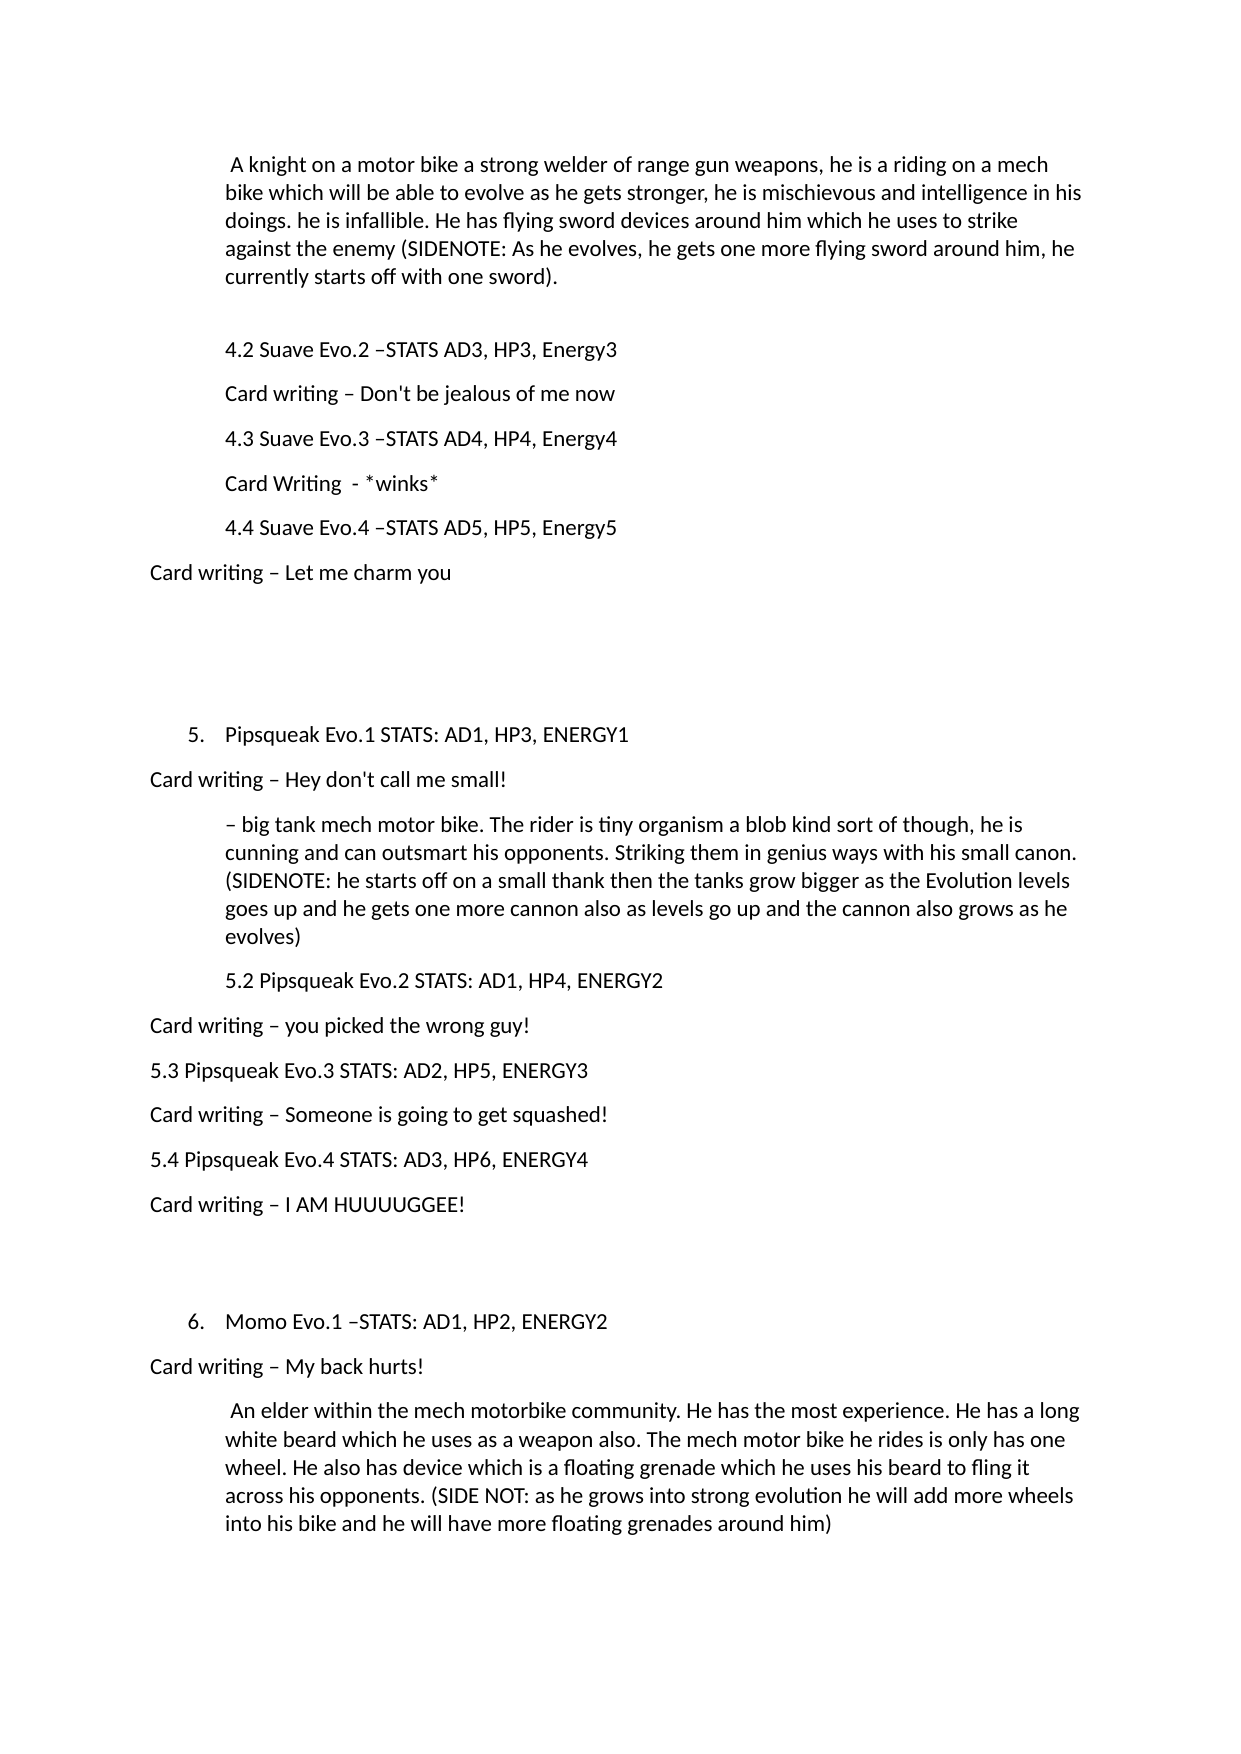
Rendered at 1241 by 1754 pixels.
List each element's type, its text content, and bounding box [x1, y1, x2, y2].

text 4.4 Suave Evo.4 –STATS AD5, HP5, Energy5 [150, 513, 1090, 542]
text 4.3 Suave Evo.3 –STATS AD4, HP4, Energy4 [150, 424, 1090, 452]
list An elder within the mech motorbike community. He has the most experience. He has a long white beard which he uses as a weapon also. The mech motor bike he rides is only has one wheel. He also has device which is a floating grenade which he uses his beard to fling it across his opponents. (SIDE NOT: as he grows into strong evolution he will add more wheels into his bike and he will have more floating grenades around him) [225, 1397, 1090, 1537]
text 5.2 Pipsqueak Evo.2 STATS: AD1, HP4, ENERGY2 [150, 966, 1090, 994]
text Card writing – Don't be jealous of me now [150, 379, 1090, 407]
text Card writing – Hey don't call me small! [150, 765, 1090, 793]
list A knight on a motor bike a strong welder of range gun weapons, he is a riding on a mech bike which will be able to evolve as he gets stronger, he is mischievous and intelligence in his doings. he is infallible. He has flying sword devices around him which he uses to strike against the enemy (SIDENOTE: As he evolves, he gets one more flying sword around him, he currently starts off with one sword). [225, 150, 1090, 290]
text Card writing – Someone is going to get squashed! [150, 1101, 1090, 1128]
text Card writing – Let me charm you [150, 558, 1090, 586]
text Card Writing - *winks* [150, 469, 1090, 497]
text 5.4 Pipsqueak Evo.4 STATS: AD3, HP6, ENERGY4 [150, 1145, 1090, 1173]
text 4.2 Suave Evo.2 –STATS AD3, HP3, Energy3 [150, 335, 1090, 363]
text Card writing – you picked the wrong guy! [150, 1011, 1090, 1039]
list – big tank mech motor bike. The rider is tiny organism a blob kind sort of though, he is cunning and can outsmart his opponents. Striking them in genius ways with his small canon. (SIDENOTE: he starts off on a small thank then the tanks grow bigger as the Evolution levels goes up and he gets one more cannon also as levels go up and the cannon also grows as he evolves) [225, 810, 1090, 950]
text Card writing – I AM HUUUUGGEE! [150, 1190, 1090, 1218]
text Card writing – My back hurts! [150, 1352, 1090, 1380]
list Momo Evo.1 –STATS: AD1, HP2, ENERGY2 [187, 1307, 1090, 1335]
list Pipsqueak Evo.1 STATS: AD1, HP3, ENERGY1 [187, 720, 1090, 748]
text 5.3 Pipsqueak Evo.3 STATS: AD2, HP5, ENERGY3 [150, 1056, 1090, 1084]
